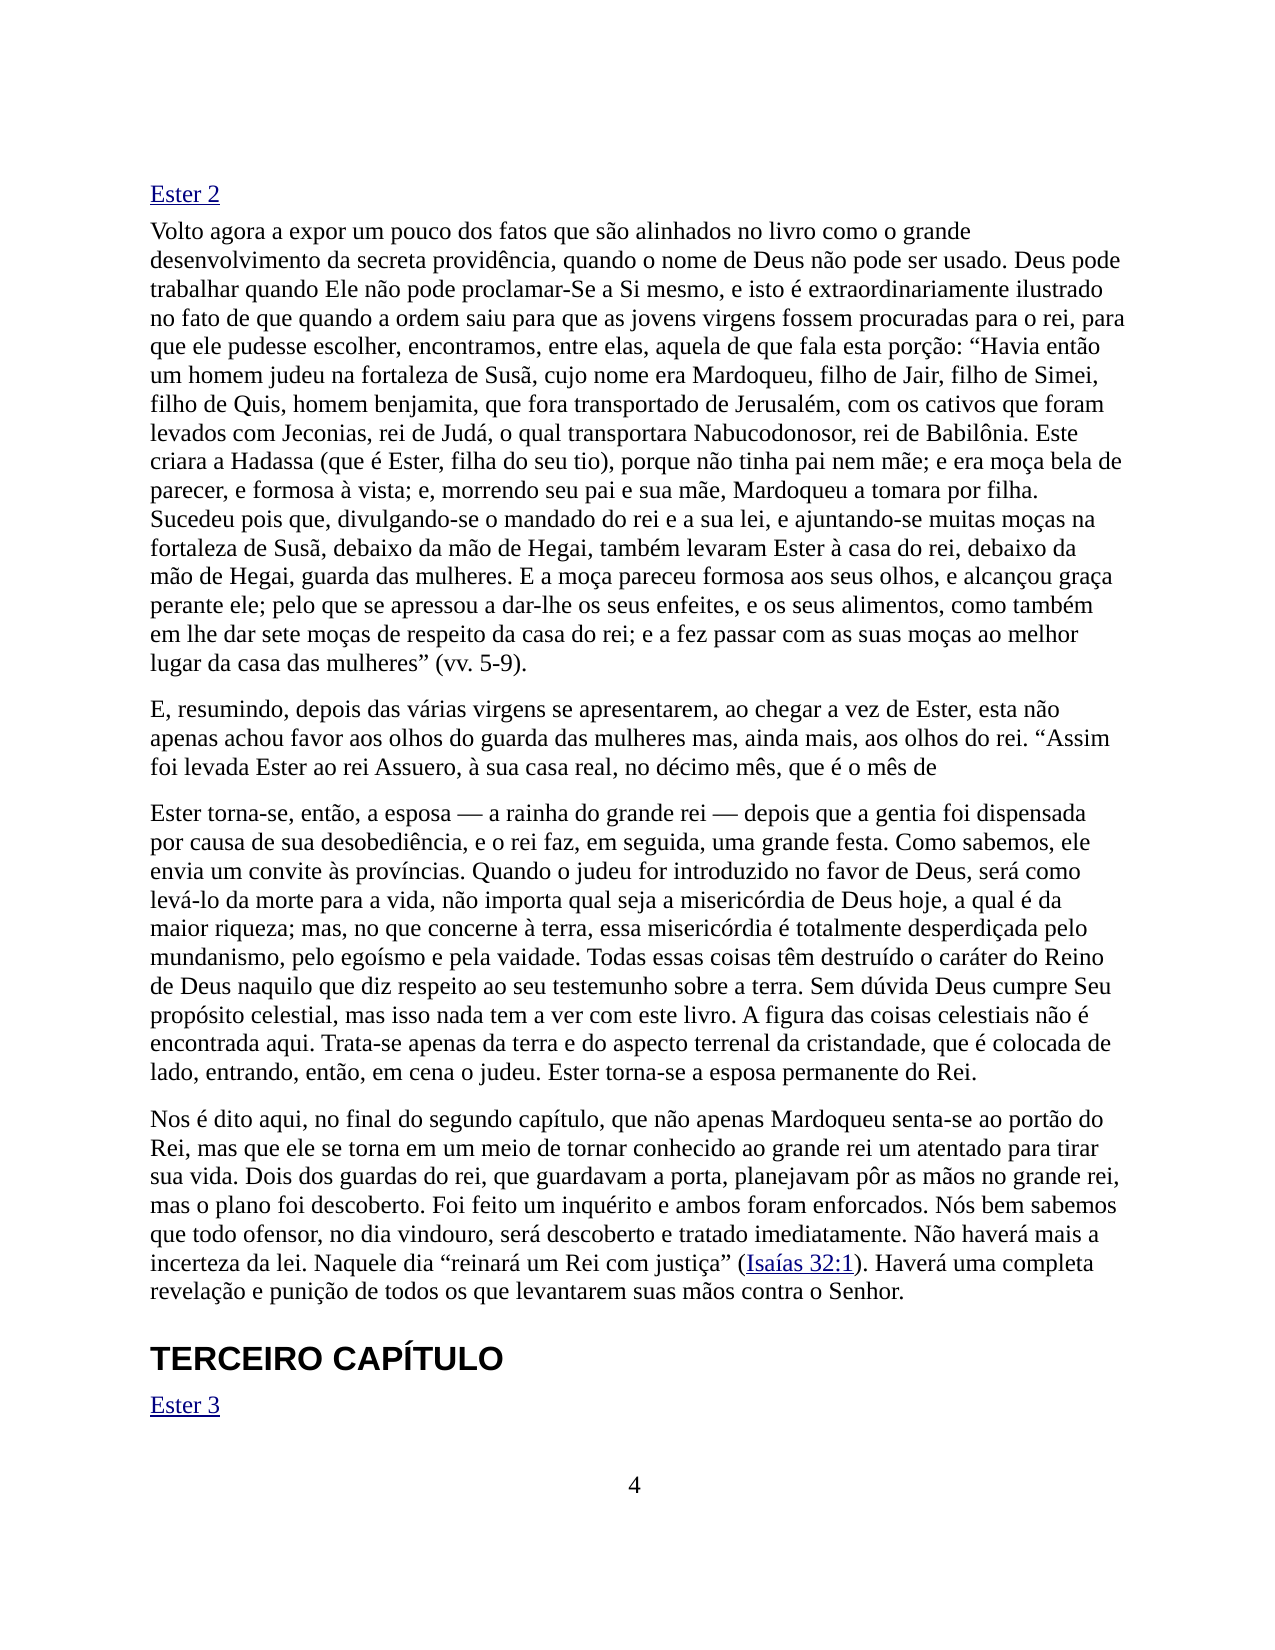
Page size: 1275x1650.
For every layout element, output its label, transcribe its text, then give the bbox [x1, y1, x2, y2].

text Nos é dito aqui, no final do segundo capítulo, que não apenas Mardoqueu senta-se ao portão do Rei, mas que ele se torna em um meio de tornar conhecido ao grande rei um atentado para tirar sua vida. Dois dos guardas do rei, que guardavam a porta, planejavam pôr as mãos no grande rei, mas o plano foi descoberto. Foi feito um inquérito e ambos foram enforcados. Nós bem sabemos que todo ofensor, no dia vindouro, será descoberto e tratado imediatamente. Não haverá mais a incerteza da lei. Naquele dia “reinará um Rei com justiça” (Isaías 32:1). Haverá uma completa revelação e punição de todos os que levantarem suas mãos contra o Senhor. [150, 1104, 1125, 1305]
text Ester 3 [150, 1390, 1125, 1419]
subtitle TERCEIRO CAPÍTULO [150, 1339, 1125, 1378]
text Ester 2 [150, 150, 1125, 207]
text Ester torna-se, então, a esposa — a rainha do grande rei — depois que a gentia foi dispensada por causa de sua desobediência, e o rei faz, em seguida, uma grande festa. Como sabemos, ele envia um convite às províncias. Quando o judeu for introduzido no favor de Deus, será como levá-lo da morte para a vida, não importa qual seja a misericórdia de Deus hoje, a qual é da maior riqueza; mas, no que concerne à terra, essa misericórdia é totalmente desperdiçada pelo mundanismo, pelo egoísmo e pela vaidade. Todas essas coisas têm destruído o caráter do Reino de Deus naquilo que diz respeito ao seu testemunho sobre a terra. Sem dúvida Deus cumpre Seu propósito celestial, mas isso nada tem a ver com este livro. A figura das coisas celestiais não é encontrada aqui. Trata-se apenas da terra e do aspecto terrenal da cristandade, que é colocada de lado, entrando, então, em cena o judeu. Ester torna-se a esposa permanente do Rei. [150, 798, 1125, 1086]
text E, resumindo, depois das várias virgens se apresentarem, ao chegar a vez de Ester, esta não apenas achou favor aos olhos do guarda das mulheres mas, ainda mais, aos olhos do rei. “Assim foi levada Ester ao rei Assuero, à sua casa real, no décimo mês, que é o mês de [150, 694, 1125, 781]
text Volto agora a expor um pouco dos fatos que são alinhados no livro como o grande desenvolvimento da secreta providência, quando o nome de Deus não pode ser usado. Deus pode trabalhar quando Ele não pode proclamar-Se a Si mesmo, e isto é extraordinariamente ilustrado no fato de que quando a ordem saiu para que as jovens virgens fossem procuradas para o rei, para que ele pudesse escolher, encontramos, entre elas, aquela de que fala esta porção: “Havia então um homem judeu na fortaleza de Susã, cujo nome era Mardoqueu, filho de Jair, filho de Simei, filho de Quis, homem benjamita, que fora transportado de Jerusalém, com os cativos que foram levados com Jeconias, rei de Judá, o qual transportara Nabucodonosor, rei de Babilônia. Este criara a Hadassa (que é Ester, filha do seu tio), porque não tinha pai nem mãe; e era moça bela de parecer, e formosa à vista; e, morrendo seu pai e sua mãe, Mardoqueu a tomara por filha. Sucedeu pois que, divulgando-se o mandado do rei e a sua lei, e ajuntando-se muitas moças na fortaleza de Susã, debaixo da mão de Hegai, também levaram Ester à casa do rei, debaixo da mão de Hegai, guarda das mulheres. E a moça pareceu formosa aos seus olhos, e alcançou graça perante ele; pelo que se apressou a dar-lhe os seus enfeites, e os seus alimentos, como também em lhe dar sete moças de respeito da casa do rei; e a fez passar com as suas moças ao melhor lugar da casa das mulheres” (vv. 5-9). [150, 216, 1125, 676]
